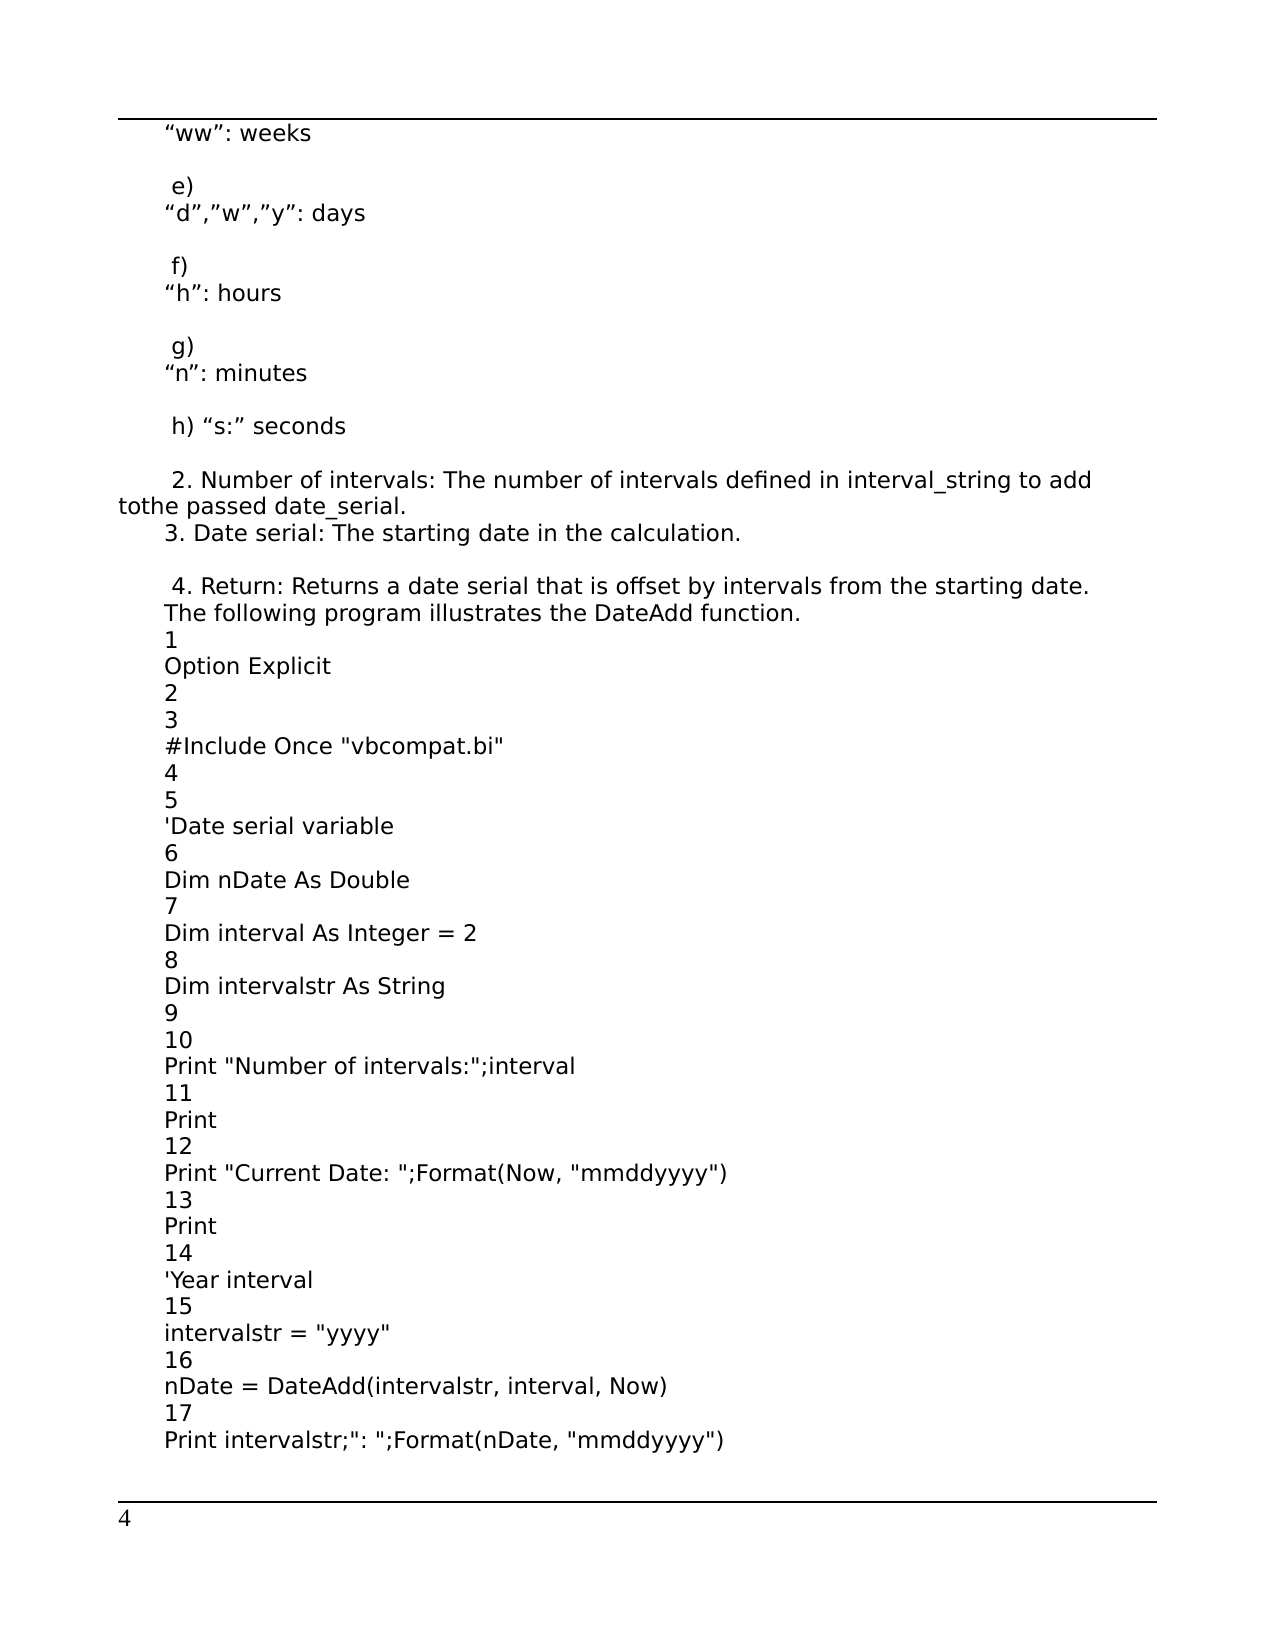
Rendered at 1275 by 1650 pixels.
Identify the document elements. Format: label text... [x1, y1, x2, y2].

text 3 [118, 707, 1157, 733]
text 'Date serial variable [118, 813, 1157, 840]
text “n”: minutes [118, 360, 1157, 387]
text Dim nDate As Double [118, 867, 1157, 893]
text 6 [118, 840, 1157, 867]
text 2 [118, 680, 1157, 707]
text 4. Return: Returns a date serial that is offset by intervals from the starting date. [118, 573, 1157, 600]
text 8 [118, 947, 1157, 973]
text Print "Current Date: ";Format(Now, "mmddyyyy") [118, 1160, 1157, 1187]
text Print "Number of intervals:";interval [118, 1053, 1157, 1080]
text 13 [118, 1187, 1157, 1213]
text 10 [118, 1027, 1157, 1053]
text 4 [118, 760, 1157, 787]
text nDate = DateAdd(intervalstr, interval, Now) [118, 1373, 1157, 1400]
text 15 [118, 1293, 1157, 1320]
text Dim interval As Integer = 2 [118, 920, 1157, 947]
text Print [118, 1213, 1157, 1240]
text Print [118, 1107, 1157, 1133]
text f) [118, 253, 1157, 280]
text 'Year interval [118, 1267, 1157, 1293]
text Dim intervalstr As String [118, 973, 1157, 1000]
text g) [118, 333, 1157, 360]
text intervalstr = "yyyy" [118, 1320, 1157, 1347]
text Option Explicit [118, 653, 1157, 680]
text 1 [118, 627, 1157, 653]
text #Include Once "vbcompat.bi" [118, 733, 1157, 760]
text The following program illustrates the DateAdd function. [118, 600, 1157, 627]
text “d”,”w”,”y”: days [118, 200, 1157, 227]
text 17 [118, 1400, 1157, 1427]
text 5 [118, 787, 1157, 813]
text Print intervalstr;": ";Format(nDate, "mmddyyyy") [118, 1427, 1157, 1453]
text h) “s:” seconds [118, 413, 1157, 440]
text e) [118, 173, 1157, 200]
text 11 [118, 1080, 1157, 1107]
text 9 [118, 1000, 1157, 1027]
text 7 [118, 893, 1157, 920]
text 2. Number of intervals: The number of intervals defined in interval_string to add tothe passed date_serial. [118, 467, 1157, 520]
text 12 [118, 1133, 1157, 1160]
text 3. Date serial: The starting date in the calculation. [118, 520, 1157, 547]
text “h”: hours [118, 280, 1157, 307]
text 16 [118, 1347, 1157, 1373]
text 14 [118, 1240, 1157, 1267]
text “ww”: weeks [118, 120, 1157, 147]
